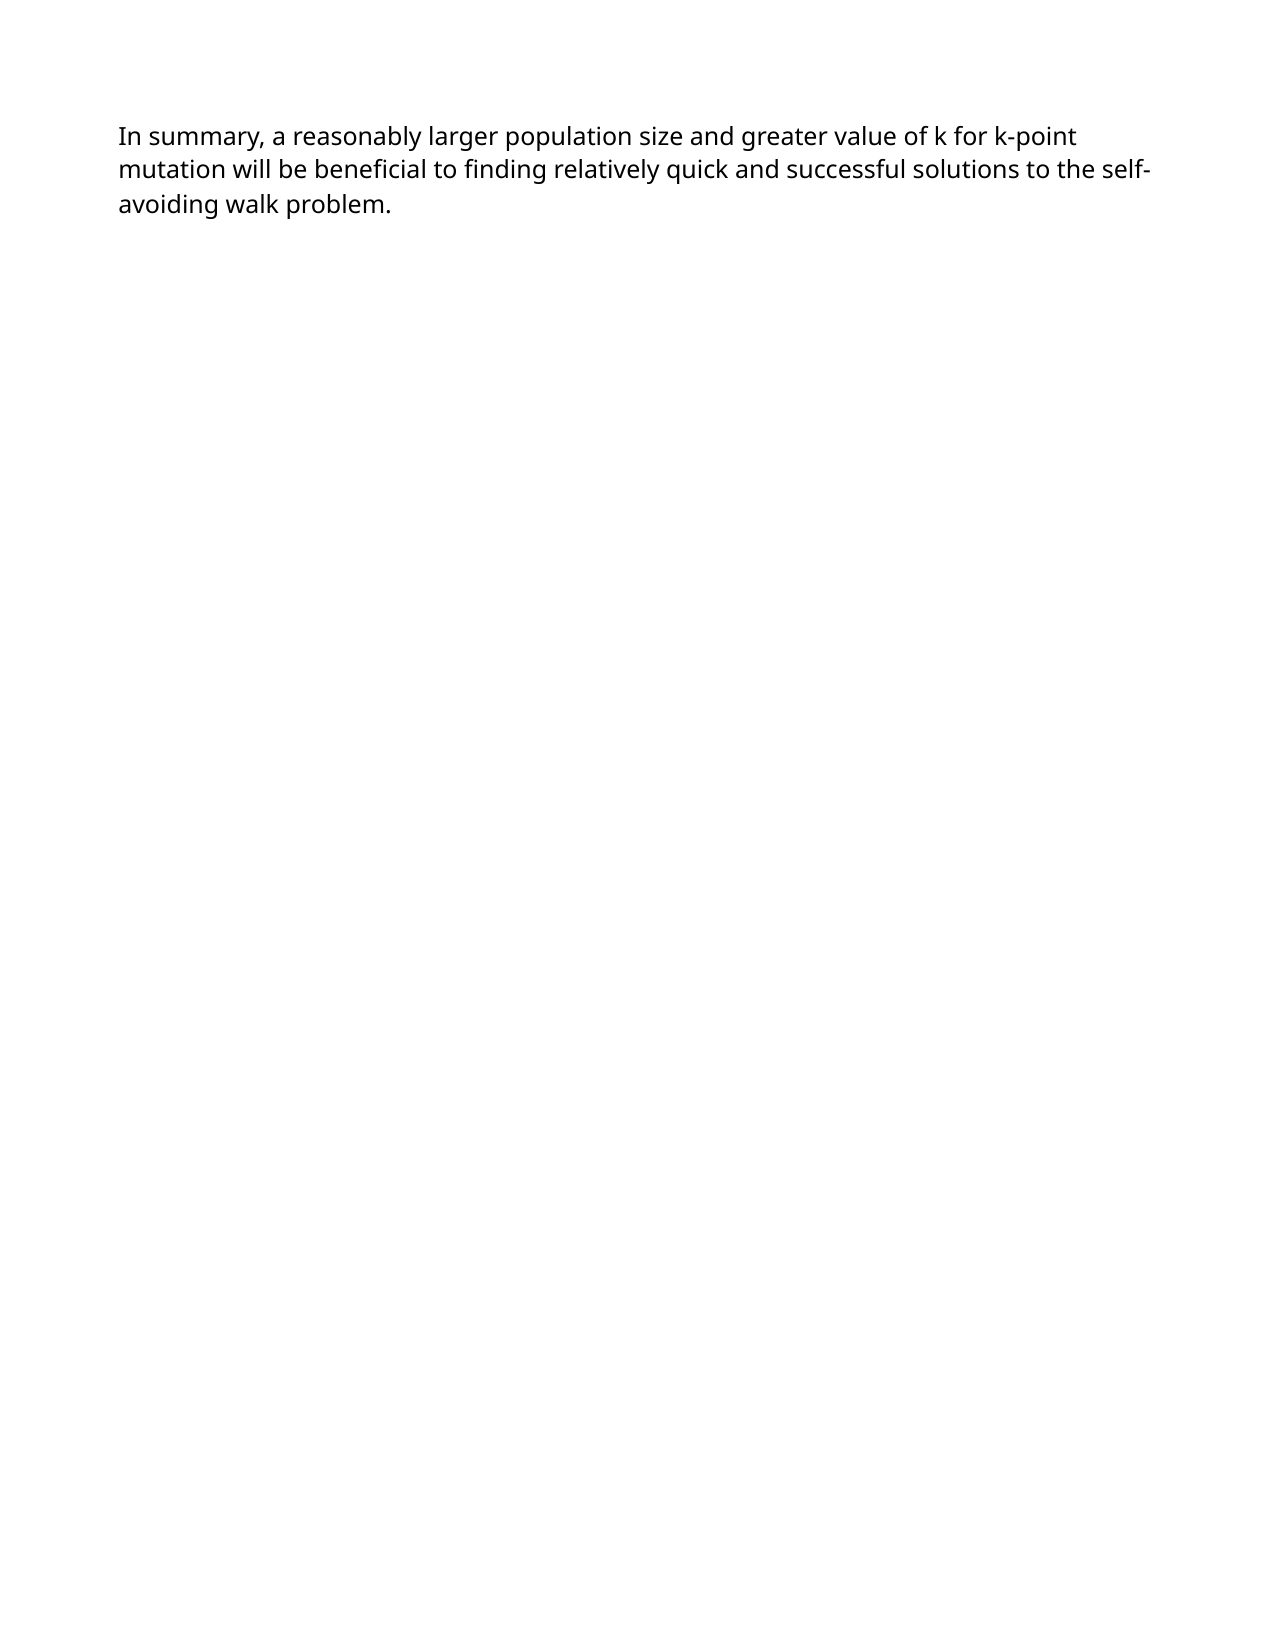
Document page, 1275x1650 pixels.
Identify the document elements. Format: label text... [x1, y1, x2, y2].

text In summary, a reasonably larger population size and greater value of k for k-point mutation will be beneficial to finding relatively quick and successful solutions to the self-avoiding walk problem. [118, 118, 1157, 220]
